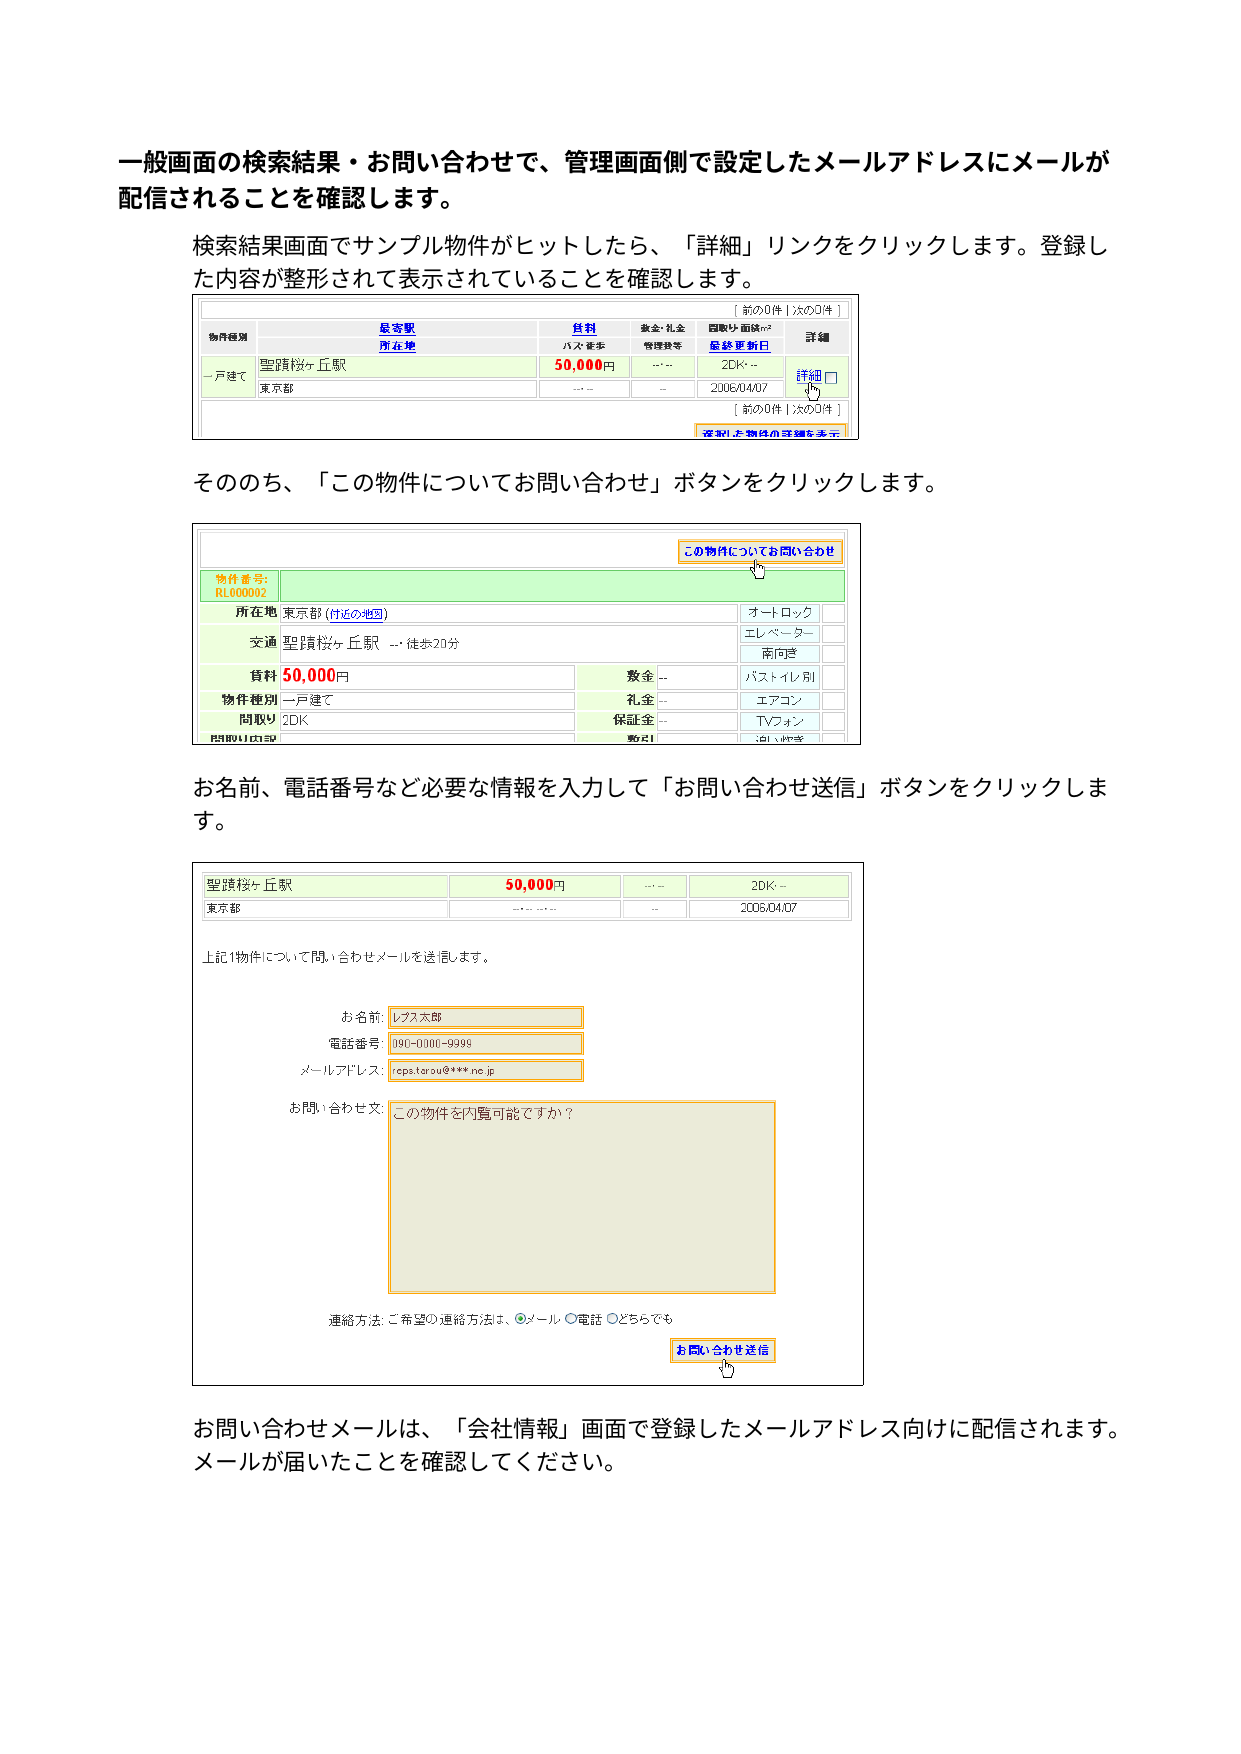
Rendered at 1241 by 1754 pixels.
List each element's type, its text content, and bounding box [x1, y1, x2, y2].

picture [195, 297, 855, 437]
picture [195, 526, 857, 742]
subtitle 一般画面の検索結果・お問い合わせで、管理画面側で設定したメールアドレスにメールが配信されることを確認します。 [118, 143, 1122, 215]
picture [195, 865, 860, 1383]
text お問い合わせメールは、「会社情報」画面で登録したメールアドレス向けに配信されます。メールが届いたことを確認してください。 [192, 1411, 1122, 1477]
text 検索結果画面でサンプル物件がヒットしたら、「詳細」リンクをクリックします。登録した内容が整形されて表示されていることを確認します。 [192, 227, 1122, 294]
text お名前、電話番号など必要な情報を入力して「お問い合わせ送信」ボタンをクリックします。 [192, 770, 1122, 836]
text そののち、「この物件についてお問い合わせ」ボタンをクリックします。 [192, 465, 1122, 498]
